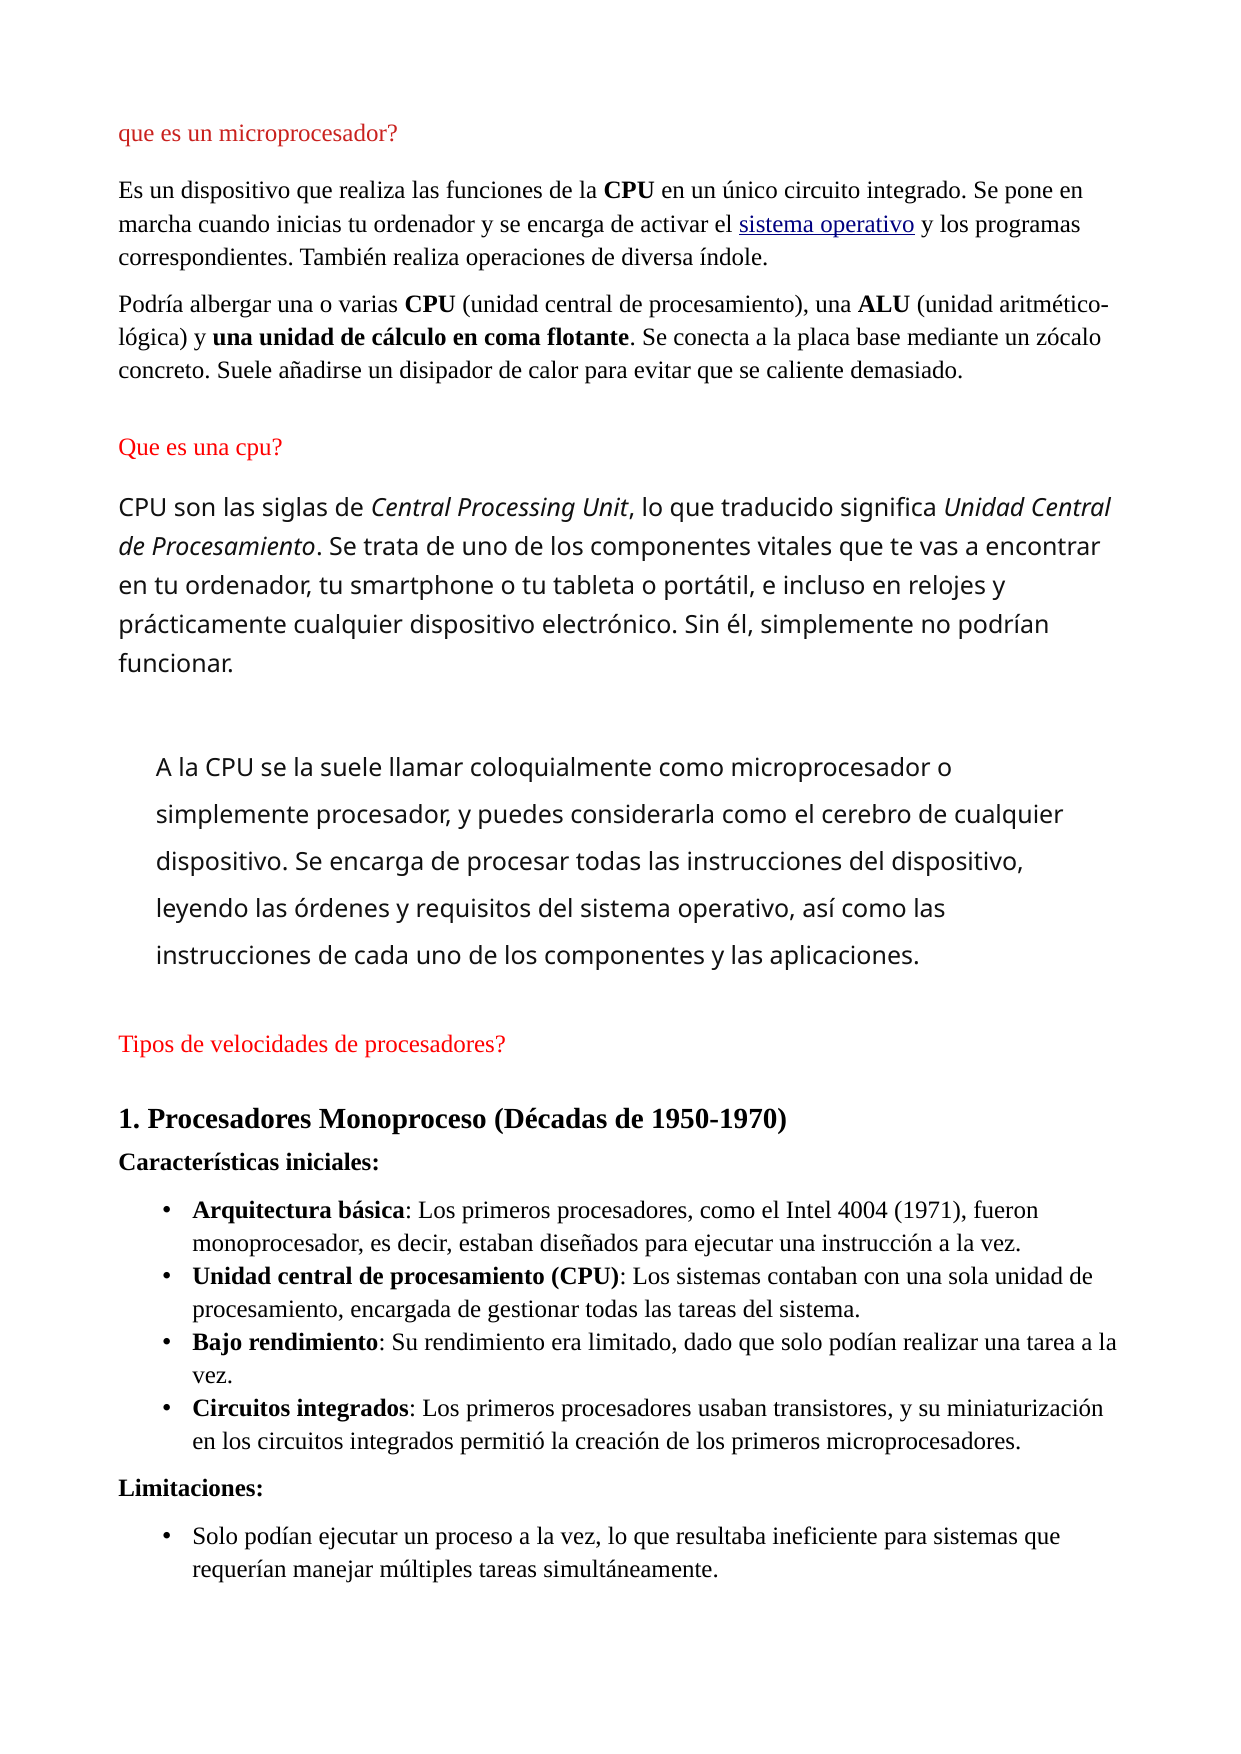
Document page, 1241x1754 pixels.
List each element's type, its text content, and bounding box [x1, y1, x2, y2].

subtitle 1. Procesadores Monoproceso (Décadas de 1950-1970) [118, 1101, 1122, 1134]
text Tipos de velocidades de procesadores? [118, 1029, 1122, 1058]
list Arquitectura básica: Los primeros procesadores, como el Intel 4004 (1971), fueron monoprocesador, es decir, estaban diseñados para ejecutar una instrucción a la vez. [162, 1195, 1122, 1256]
text Limitaciones: [118, 1473, 1122, 1502]
text CPU son las siglas de Central Processing Unit, lo que traducido significa Unidad Central de Procesamiento. Se trata de uno de los componentes vitales que te vas a encontrar en tu ordenador, tu smartphone o tu tableta o portátil, e incluso en relojes y prácticamente cualquier dispositivo electrónico. Sin él, simplemente no podrían funcionar. [118, 489, 1122, 680]
list Solo podían ejecutar un proceso a la vez, lo que resultaba ineficiente para sistemas que requerían manejar múltiples tareas simultáneamente. [162, 1521, 1122, 1583]
text Podría albergar una o varias CPU (unidad central de procesamiento), una ALU (unidad aritmético-lógica) y una unidad de cálculo en coma flotante. Se conecta a la placa base mediante un zócalo concreto. Suele añadirse un disipador de calor para evitar que se caliente demasiado. [118, 289, 1122, 384]
text Características iniciales: [118, 1147, 1122, 1176]
text que es un microprocesador? [118, 118, 1122, 147]
text A la CPU se la suele llamar coloquialmente como microprocesador o simplemente procesador, y puedes considerarla como el cerebro de cualquier dispositivo. Se encarga de procesar todas las instrucciones del dispositivo, leyendo las órdenes y requisitos del sistema operativo, así como las instrucciones de cada uno de los componentes y las aplicaciones. [156, 737, 1084, 971]
text Que es una cpu? [118, 432, 1122, 460]
text Es un dispositivo que realiza las funciones de la CPU en un único circuito integrado. Se pone en marcha cuando inicias tu ordenador y se encarga de activar el sistema operativo y los programas correspondientes. También realiza operaciones de diversa índole. [118, 176, 1122, 270]
list Unidad central de procesamiento (CPU): Los sistemas contaban con una sola unidad de procesamiento, encargada de gestionar todas las tareas del sistema. [162, 1261, 1122, 1322]
list Circuitos integrados: Los primeros procesadores usaban transistores, y su miniaturización en los circuitos integrados permitió la creación de los primeros microprocesadores. [162, 1393, 1122, 1454]
list Bajo rendimiento: Su rendimiento era limitado, dado que solo podían realizar una tarea a la vez. [162, 1327, 1122, 1388]
